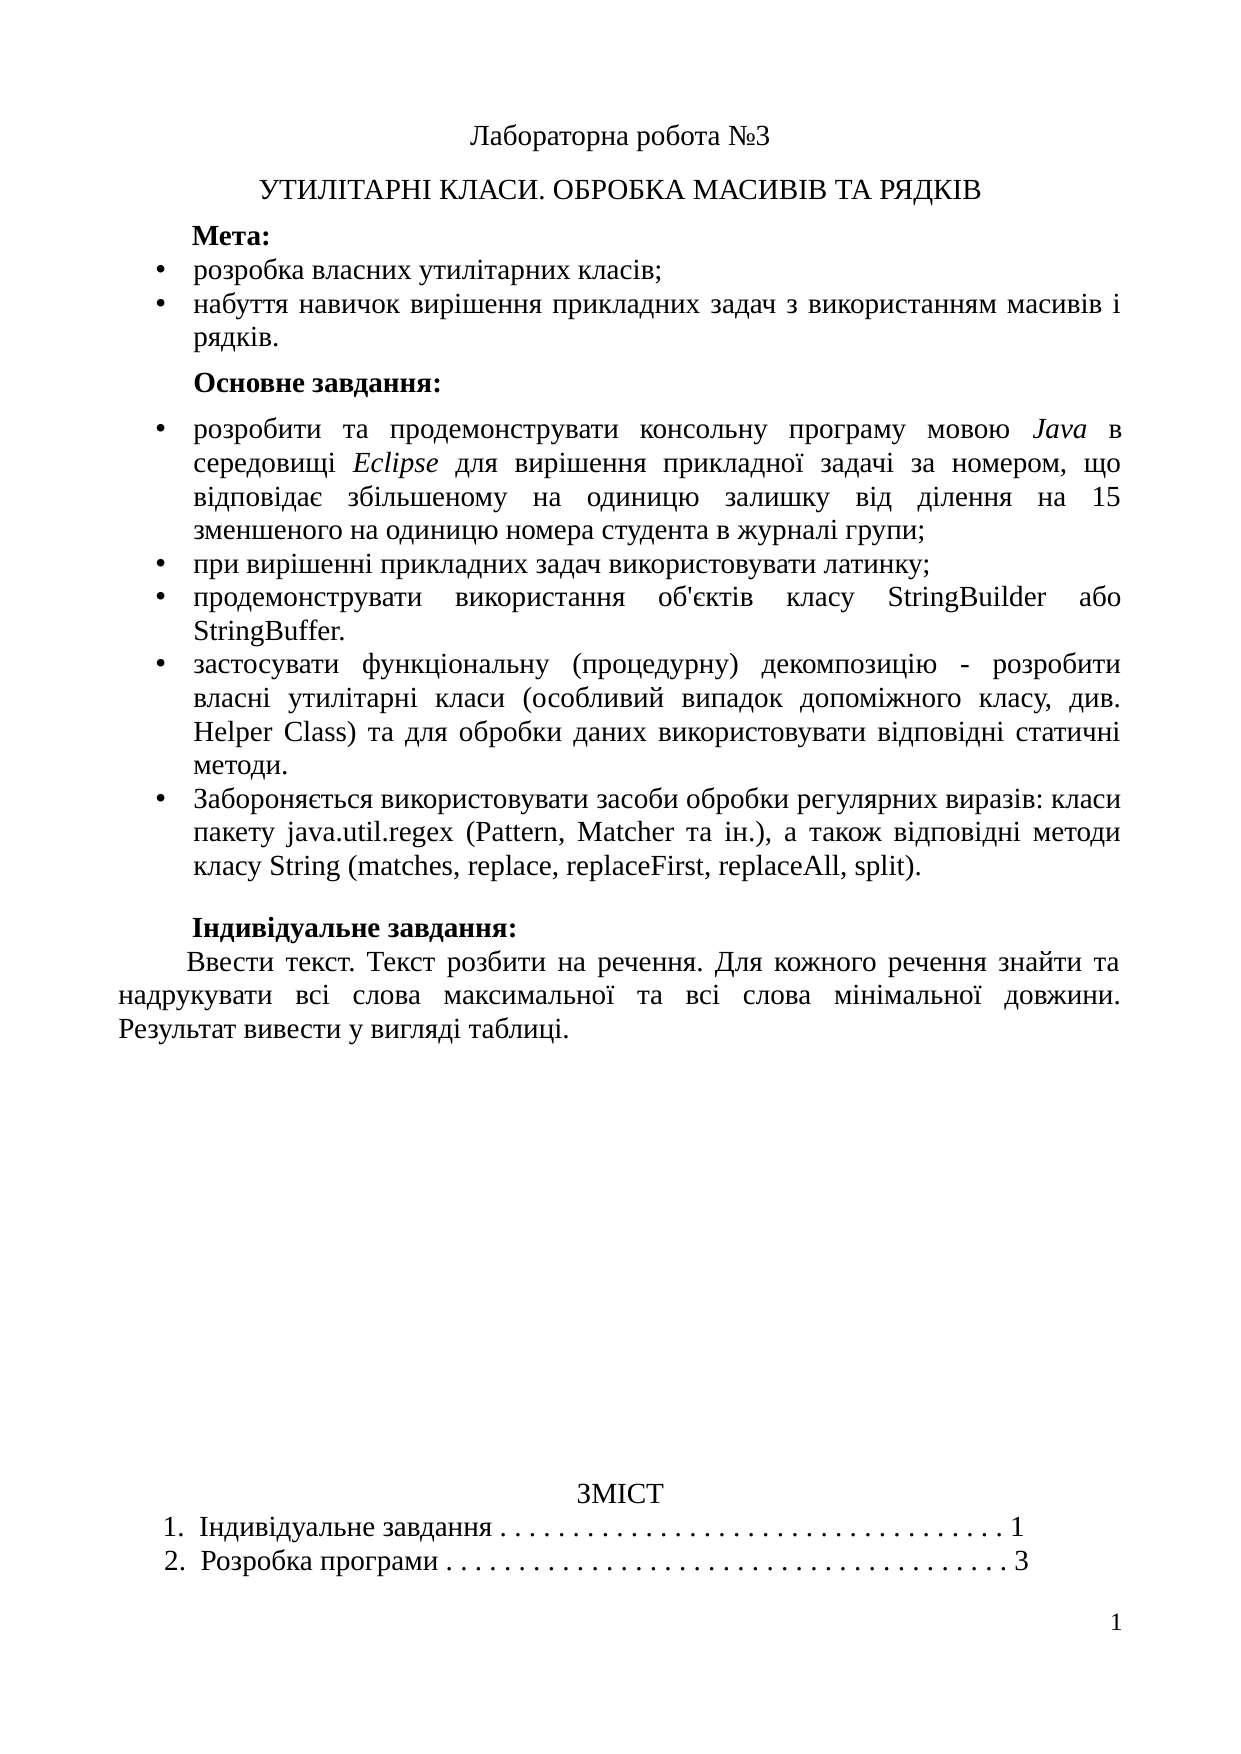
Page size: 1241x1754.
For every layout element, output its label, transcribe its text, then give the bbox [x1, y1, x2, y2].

list розробити та продемонструвати консольну програму мовою Java в середовищі Eclipse для вирішення прикладної задачі за номером, що відповідає збільшеному на одиницю залишку від ділення на 15 зменшеного на одиницю номера студента в журналі групи; [156, 411, 1122, 546]
list при вирішенні прикладних задач використовувати латинку; [156, 546, 1122, 579]
subtitle Основне завдання: [193, 365, 1122, 399]
text Лабораторна робота №3 [118, 118, 1122, 152]
text Індивідуальне завдання: [118, 910, 1122, 944]
text ЗМІСТ [118, 1476, 1122, 1509]
list розробка власних утилітарних класів; [156, 252, 1122, 286]
list набуття навичок вирішення прикладних задач з використанням масивів і рядків. [156, 286, 1122, 353]
subtitle УТИЛІТАРНІ КЛАСИ. ОБРОБКА МАСИВІВ ТА РЯДКІВ [118, 172, 1122, 206]
text Ввести текст. Текст розбити на речення. Для кожного речення знайти та надрукувати всі слова максимальної та всі слова мінімальної довжини. Результат вивести у вигляді таблиці. [118, 944, 1122, 1044]
list продемонструвати використання об'єктів класу StringBuilder або StringBuffer. [156, 579, 1122, 647]
text Мета: [118, 218, 1122, 252]
list Забороняється використовувати засоби обробки регулярних виразів: класи пакету java.util.regex (Pattern, Matcher та ін.), а також відповідні методи класу String (matches, replace, replaceFirst, replaceAll, split). [156, 781, 1122, 882]
list застосувати функціональну (процедурну) декомпозицію - розробити власні утилітарні класи (особливий випадок допоміжного класу, див. Helper Class) та для обробки даних використовувати відповідні статичні методи. [156, 647, 1122, 781]
text 1. Індивідуальне завдання . . . . . . . . . . . . . . . . . . . . . . . . . . . . . . . . . . . 1 [65, 1509, 1122, 1543]
text 2. Розробка програми . . . . . . . . . . . . . . . . . . . . . . . . . . . . . . . . . . . . . . . 3 [71, 1543, 1122, 1576]
